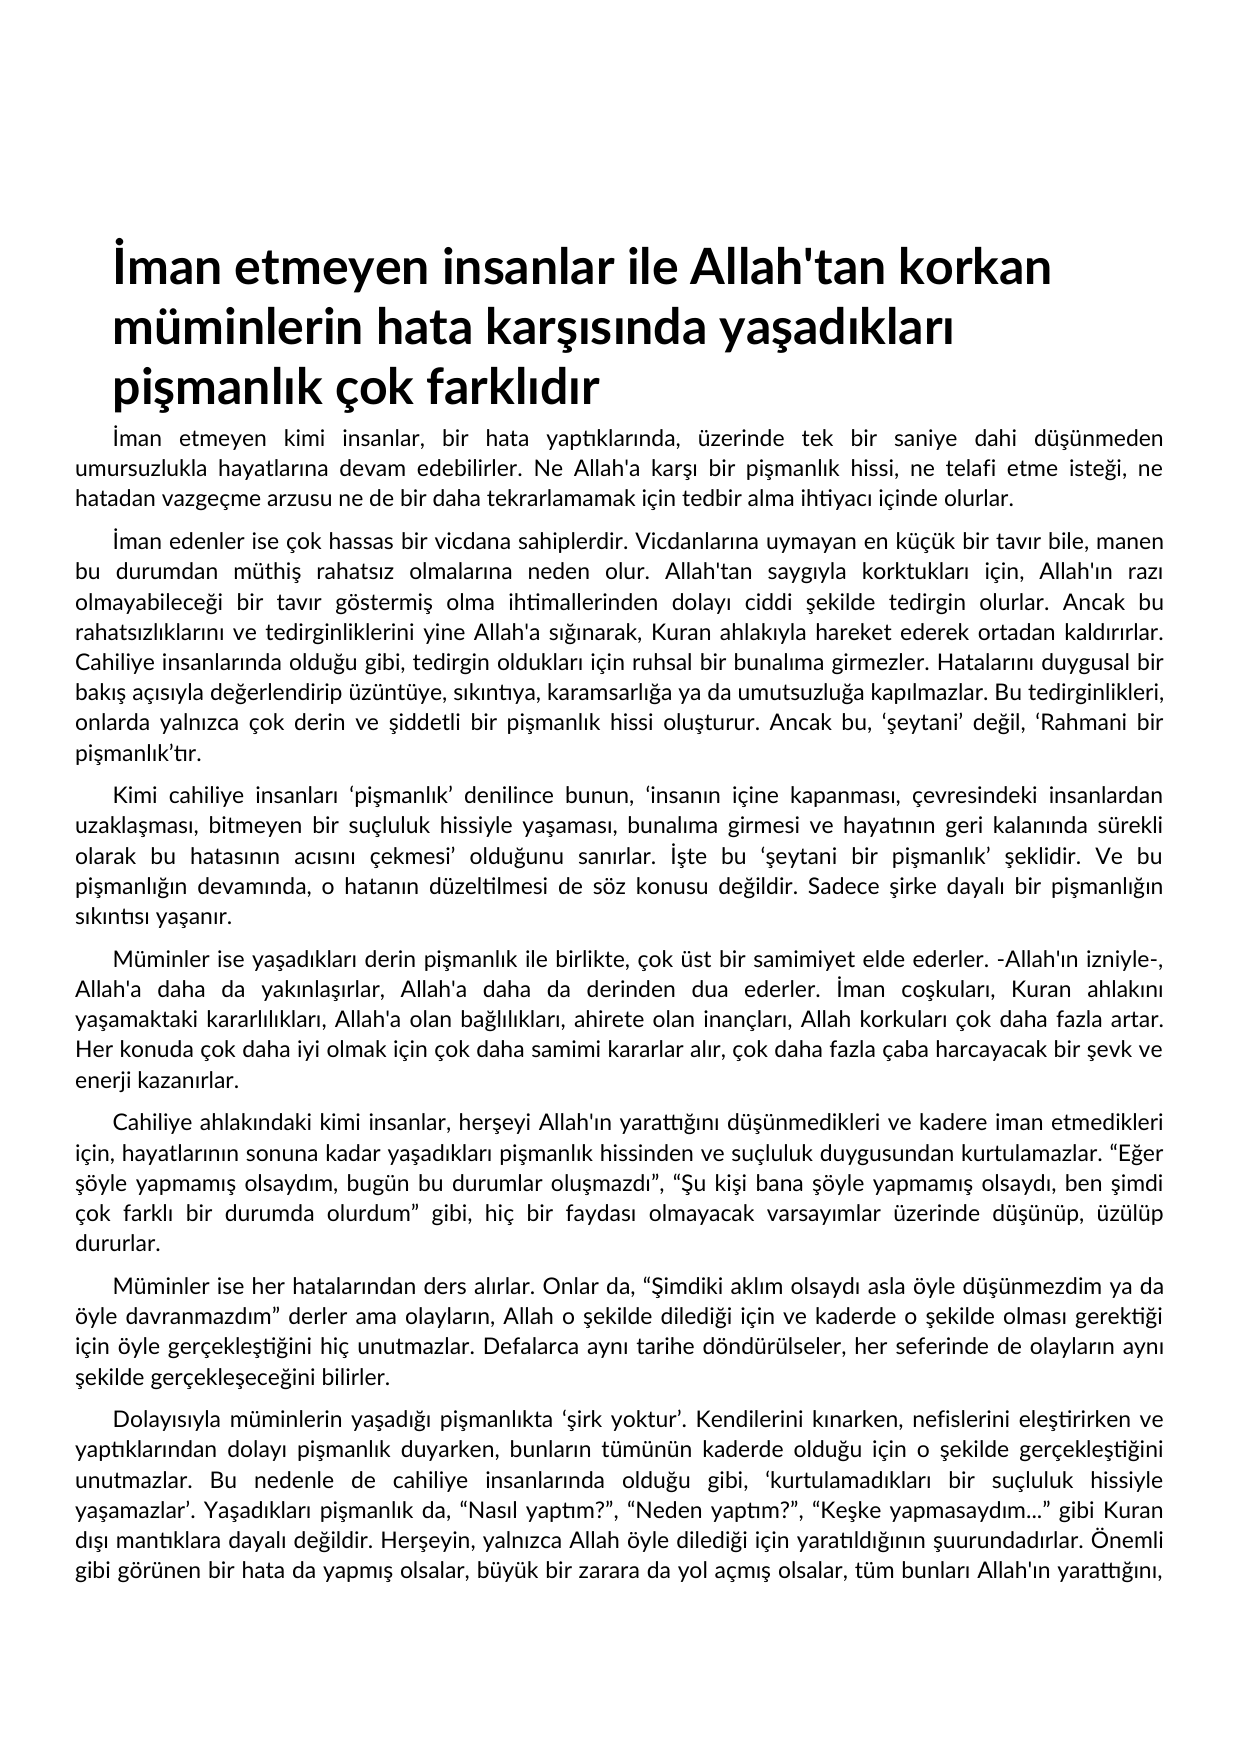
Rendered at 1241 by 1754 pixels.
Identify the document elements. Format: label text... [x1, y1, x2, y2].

subtitle İman etmeyen insanlar ile Allah'tan korkan müminlerin hata karşısında yaşadıkları pişmanlık çok farklıdır [112, 235, 1165, 415]
text Müminler ise her hatalarından ders alırlar. Onlar da, “Şimdiki aklım olsaydı asla öyle düşünmezdim ya da öyle davranmazdım” derler ama olayların, Allah o şekilde dilediği için ve kaderde o şekilde olması gerektiği için öyle gerçekleştiğini hiç unutmazlar. Defalarca aynı tarihe döndürülseler, her seferinde de olayların aynı şekilde gerçekleşeceğini bilirler. [75, 1272, 1165, 1390]
text İman etmeyen kimi insanlar, bir hata yaptıklarında, üzerinde tek bir saniye dahi düşünmeden umursuzlukla hayatlarına devam edebilirler. Ne Allah'a karşı bir pişmanlık hissi, ne telafi etme isteği, ne hatadan vazgeçme arzusu ne de bir daha tekrarlamamak için tedbir alma ihtiyacı içinde olurlar. [75, 424, 1165, 512]
text Müminler ise yaşadıkları derin pişmanlık ile birlikte, çok üst bir samimiyet elde ederler. -Allah'ın izniyle-, Allah'a daha da yakınlaşırlar, Allah'a daha da derinden dua ederler. İman coşkuları, Kuran ahlakını yaşamaktaki kararlılıkları, Allah'a olan bağlılıkları, ahirete olan inançları, Allah korkuları çok daha fazla artar. Her konuda çok daha iyi olmak için çok daha samimi kararlar alır, çok daha fazla çaba harcayacak bir şevk ve enerji kazanırlar. [75, 944, 1165, 1093]
text Kimi cahiliye insanları ‘pişmanlık’ denilince bunun, ‘insanın içine kapanması, çevresindeki insanlardan uzaklaşması, bitmeyen bir suçluluk hissiyle yaşaması, bunalıma girmesi ve hayatının geri kalanında sürekli olarak bu hatasının acısını çekmesi’ olduğunu sanırlar. İşte bu ‘şeytani bir pişmanlık’ şeklidir. Ve bu pişmanlığın devamında, o hatanın düzeltilmesi de söz konusu değildir. Sadece şirke dayalı bir pişmanlığın sıkıntısı yaşanır. [75, 781, 1165, 929]
text İman edenler ise çok hassas bir vicdana sahiplerdir. Vicdanlarına uymayan en küçük bir tavır bile, manen bu durumdan müthiş rahatsız olmalarına neden olur. Allah'tan saygıyla korktukları için, Allah'ın razı olmayabileceği bir tavır göstermiş olma ihtimallerinden dolayı ciddi şekilde tedirgin olurlar. Ancak bu rahatsızlıklarını ve tedirginliklerini yine Allah'a sığınarak, Kuran ahlakıyla hareket ederek ortadan kaldırırlar. Cahiliye insanlarında olduğu gibi, tedirgin oldukları için ruhsal bir bunalıma girmezler. Hatalarını duygusal bir bakış açısıyla değerlendirip üzüntüye, sıkıntıya, karamsarlığa ya da umutsuzluğa kapılmazlar. Bu tedirginlikleri, onlarda yalnızca çok derin ve şiddetli bir pişmanlık hissi oluşturur. Ancak bu, ‘şeytani’ değil, ‘Rahmani bir pişmanlık’tır. [75, 527, 1165, 766]
text Dolayısıyla müminlerin yaşadığı pişmanlıkta ‘şirk yoktur’. Kendilerini kınarken, nefislerini eleştirirken ve yaptıklarından dolayı pişmanlık duyarken, bunların tümünün kaderde olduğu için o şekilde gerçekleştiğini unutmazlar. Bu nedenle de cahiliye insanlarında olduğu gibi, ‘kurtulamadıkları bir suçluluk hissiyle yaşamazlar’. Yaşadıkları pişmanlık da, “Nasıl yaptım?”, “Neden yaptım?”, “Keşke yapmasaydım...” gibi Kuran dışı mantıklara dayalı değildir. Herşeyin, yalnızca Allah öyle dilediği için yaratıldığının şuurundadırlar. Önemli gibi görünen bir hata da yapmış olsalar, büyük bir zarara da yol açmış olsalar, tüm bunları Allah'ın yarattığını, [75, 1405, 1165, 1583]
text Cahiliye ahlakındaki kimi insanlar, herşeyi Allah'ın yarattığını düşünmedikleri ve kadere iman etmedikleri için, hayatlarının sonuna kadar yaşadıkları pişmanlık hissinden ve suçluluk duygusundan kurtulamazlar. “Eğer şöyle yapmamış olsaydım, bugün bu durumlar oluşmazdı”, “Şu kişi bana şöyle yapmamış olsaydı, ben şimdi çok farklı bir durumda olurdum” gibi, hiç bir faydası olmayacak varsayımlar üzerinde düşünüp, üzülüp dururlar. [75, 1108, 1165, 1256]
